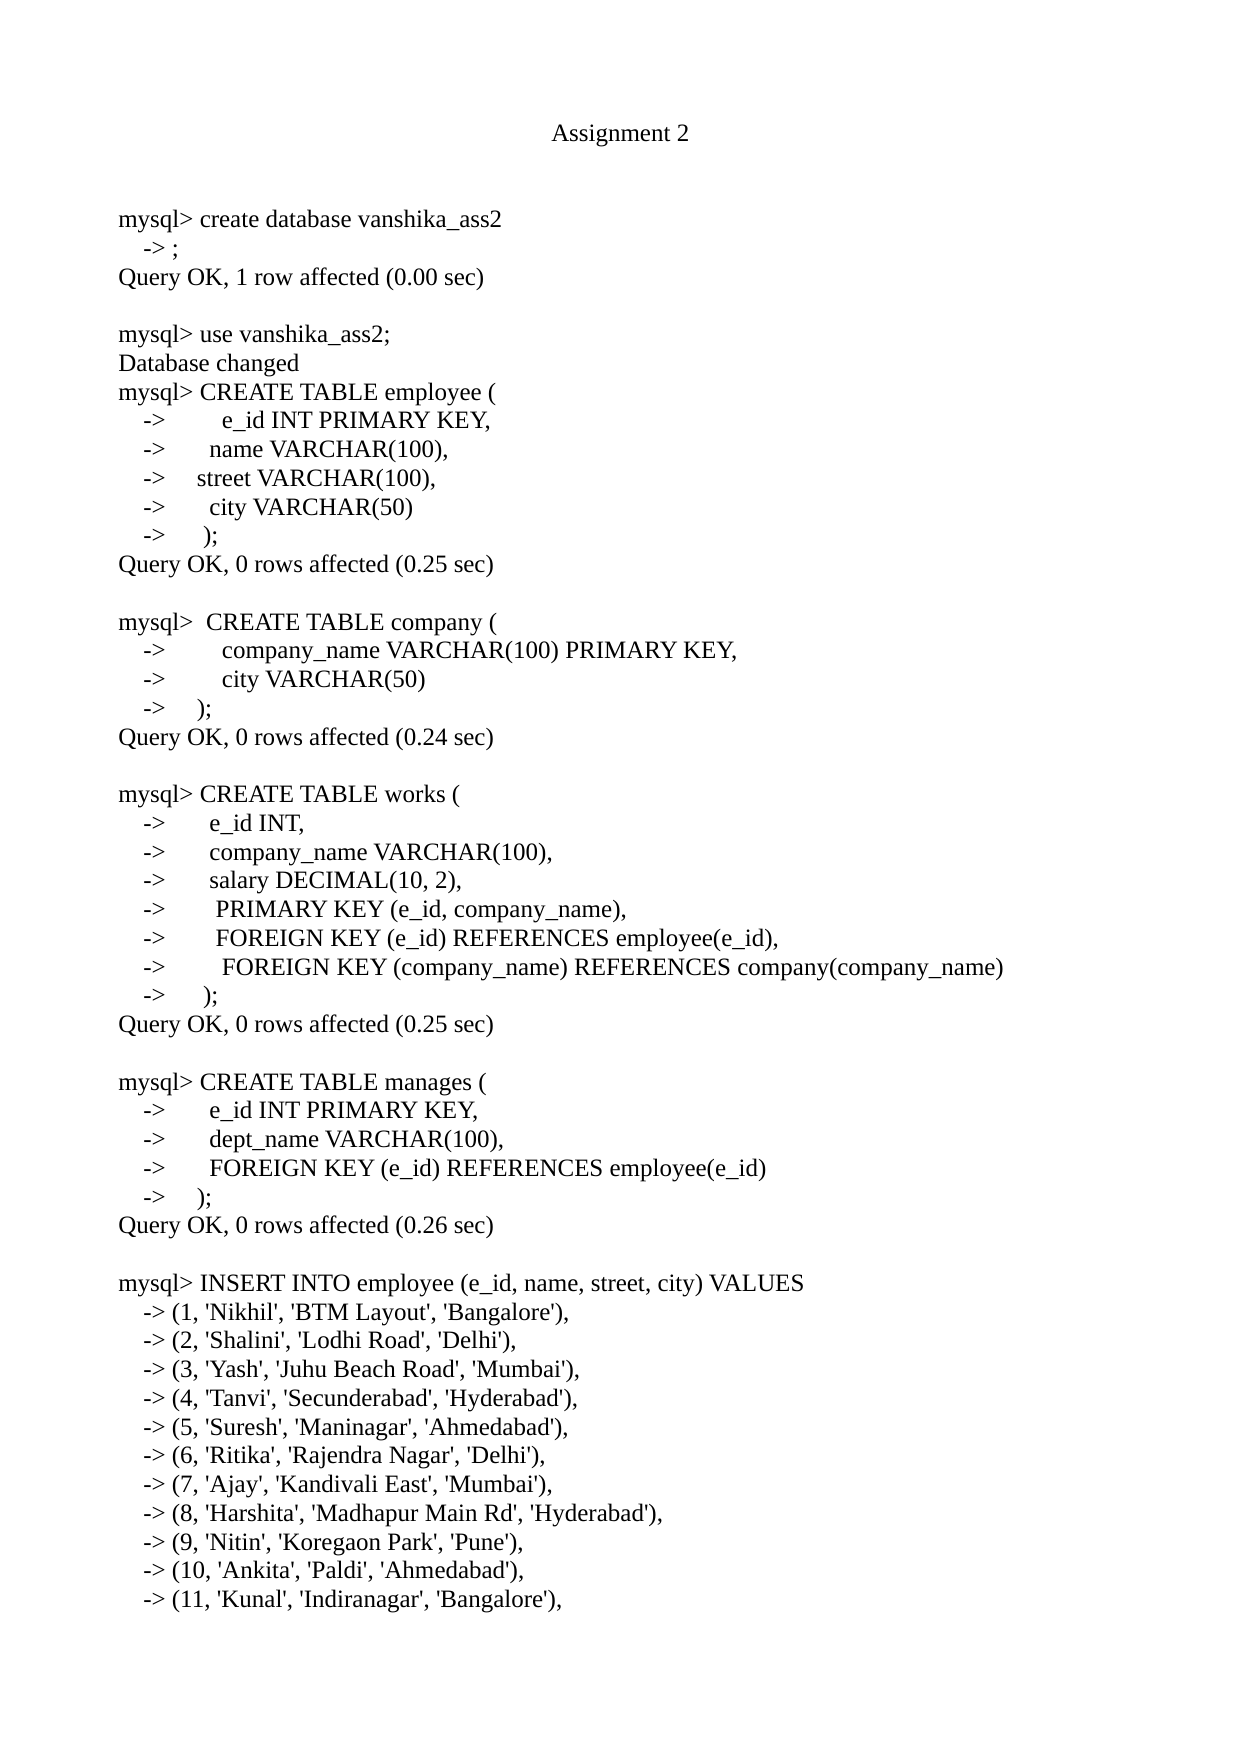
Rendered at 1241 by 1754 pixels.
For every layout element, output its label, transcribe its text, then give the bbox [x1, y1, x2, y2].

text -> e_id INT PRIMARY KEY, [118, 1096, 1122, 1124]
text -> e_id INT PRIMARY KEY, [118, 406, 1122, 434]
text -> (6, 'Ritika', 'Rajendra Nagar', 'Delhi'), [118, 1441, 1122, 1469]
text -> (2, 'Shalini', 'Lodhi Road', 'Delhi'), [118, 1326, 1122, 1354]
text mysql> use vanshika_ass2; [118, 319, 1122, 348]
text Query OK, 0 rows affected (0.26 sec) [118, 1211, 1122, 1239]
text Query OK, 0 rows affected (0.24 sec) [118, 722, 1122, 751]
text Query OK, 0 rows affected (0.25 sec) [118, 549, 1122, 578]
text -> FOREIGN KEY (e_id) REFERENCES employee(e_id) [118, 1153, 1122, 1182]
text mysql> INSERT INTO employee (e_id, name, street, city) VALUES [118, 1268, 1122, 1297]
text -> (9, 'Nitin', 'Koregaon Park', 'Pune'), [118, 1527, 1122, 1556]
text -> (1, 'Nikhil', 'BTM Layout', 'Bangalore'), [118, 1297, 1122, 1326]
text -> salary DECIMAL(10, 2), [118, 866, 1122, 894]
text mysql> CREATE TABLE manages ( [118, 1067, 1122, 1096]
text -> (10, 'Ankita', 'Paldi', 'Ahmedabad'), [118, 1556, 1122, 1584]
text -> PRIMARY KEY (e_id, company_name), [118, 894, 1122, 923]
text -> (5, 'Suresh', 'Maninagar', 'Ahmedabad'), [118, 1412, 1122, 1441]
text -> FOREIGN KEY (company_name) REFERENCES company(company_name) [118, 952, 1122, 981]
text Database changed [118, 348, 1122, 377]
text -> street VARCHAR(100), [118, 463, 1122, 492]
text -> ); [118, 521, 1122, 549]
text mysql> CREATE TABLE employee ( [118, 377, 1122, 406]
text -> e_id INT, [118, 808, 1122, 837]
text -> ); [118, 981, 1122, 1009]
text -> ); [118, 1182, 1122, 1211]
text mysql> CREATE TABLE company ( [118, 607, 1122, 636]
text mysql> create database vanshika_ass2 [118, 204, 1122, 233]
text -> city VARCHAR(50) [118, 664, 1122, 693]
text -> ); [118, 693, 1122, 722]
text -> (3, 'Yash', 'Juhu Beach Road', 'Mumbai'), [118, 1354, 1122, 1383]
text -> dept_name VARCHAR(100), [118, 1124, 1122, 1153]
text -> company_name VARCHAR(100) PRIMARY KEY, [118, 636, 1122, 664]
text mysql> CREATE TABLE works ( [118, 779, 1122, 808]
text -> company_name VARCHAR(100), [118, 837, 1122, 866]
text -> name VARCHAR(100), [118, 434, 1122, 463]
text -> FOREIGN KEY (e_id) REFERENCES employee(e_id), [118, 923, 1122, 952]
text Assignment 2 [118, 118, 1122, 147]
text -> (7, 'Ajay', 'Kandivali East', 'Mumbai'), [118, 1469, 1122, 1498]
text Query OK, 1 row affected (0.00 sec) [118, 262, 1122, 291]
text -> city VARCHAR(50) [118, 492, 1122, 521]
text -> (8, 'Harshita', 'Madhapur Main Rd', 'Hyderabad'), [118, 1498, 1122, 1527]
text -> (4, 'Tanvi', 'Secunderabad', 'Hyderabad'), [118, 1383, 1122, 1412]
text Query OK, 0 rows affected (0.25 sec) [118, 1009, 1122, 1038]
text -> (11, 'Kunal', 'Indiranagar', 'Bangalore'), [118, 1584, 1122, 1613]
text -> ; [118, 233, 1122, 262]
